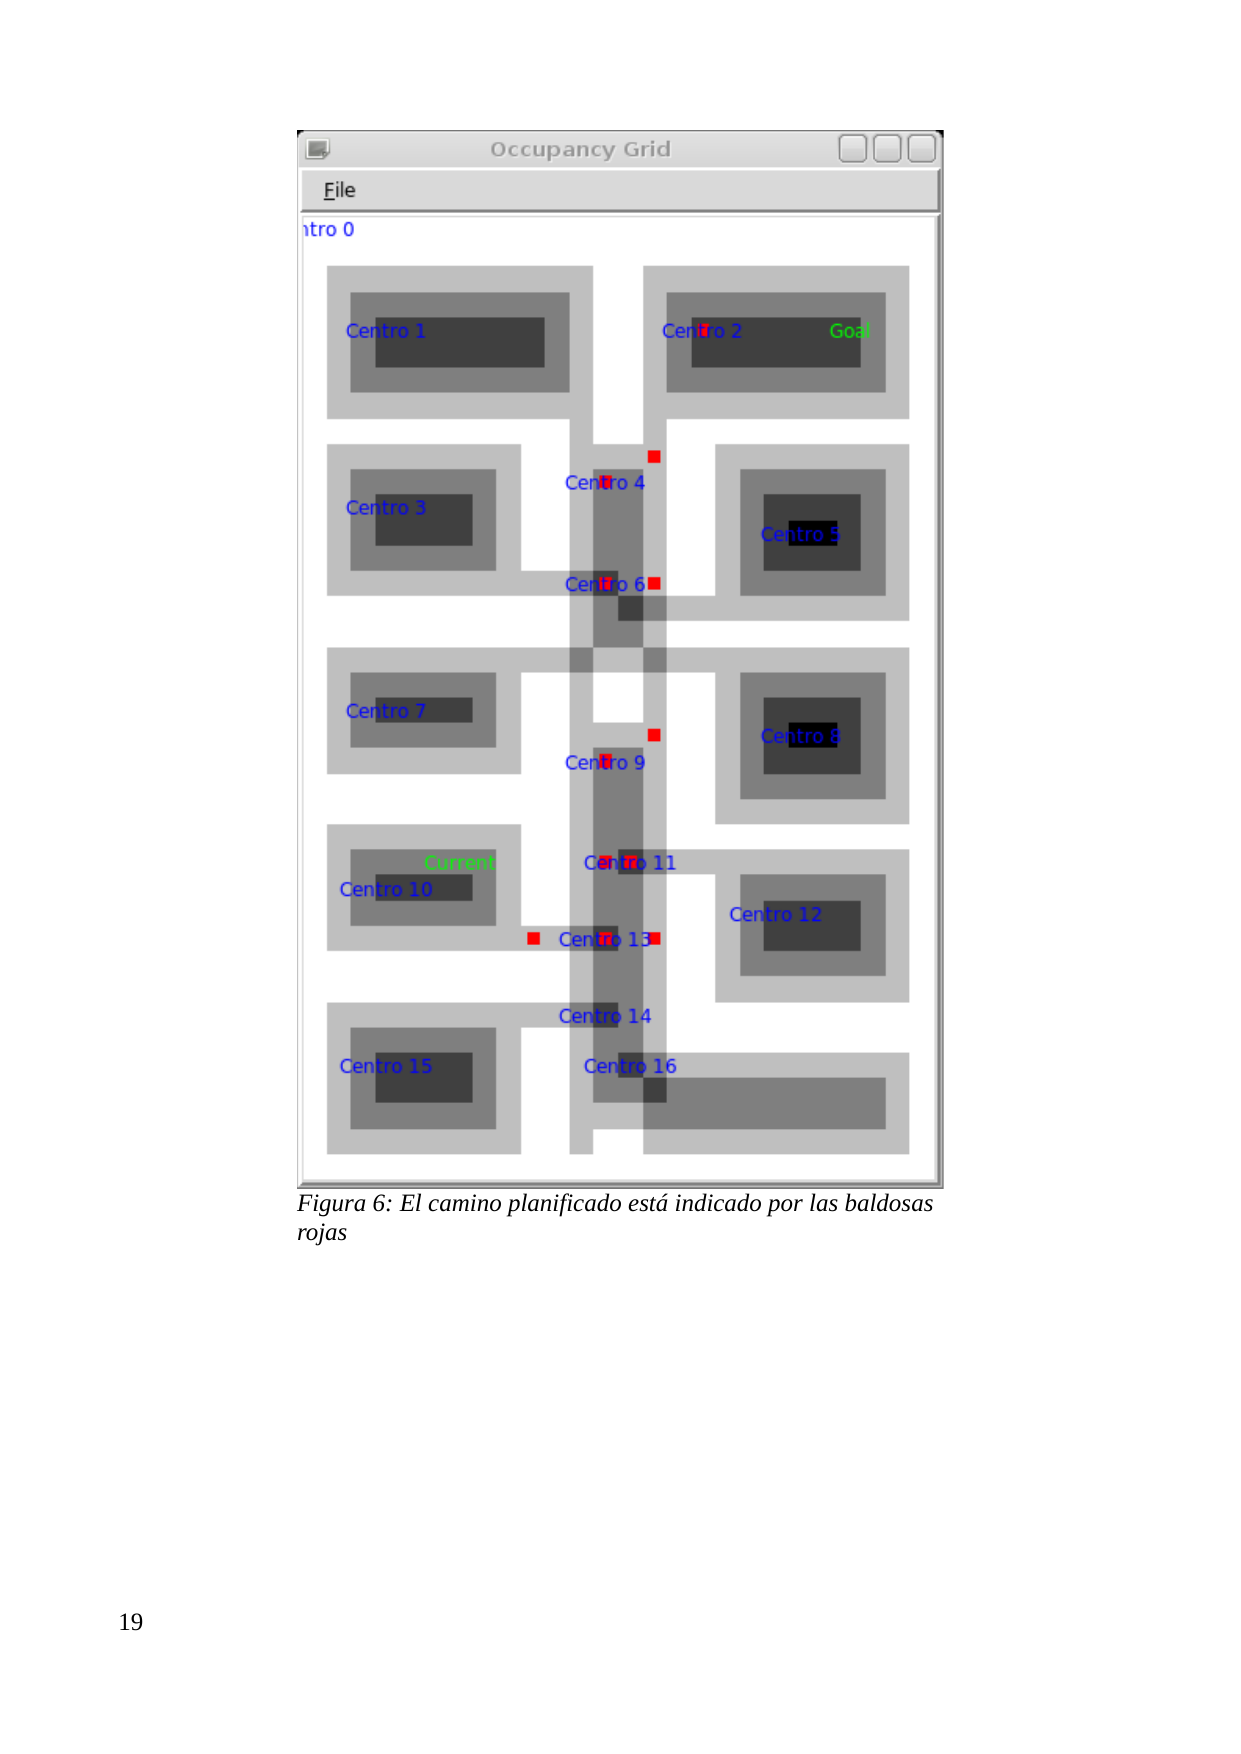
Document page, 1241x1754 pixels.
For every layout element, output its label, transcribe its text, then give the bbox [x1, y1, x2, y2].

text Figura 6: El camino planificado está indicado por las baldosas rojas [297, 1189, 943, 1246]
picture [297, 130, 944, 1189]
